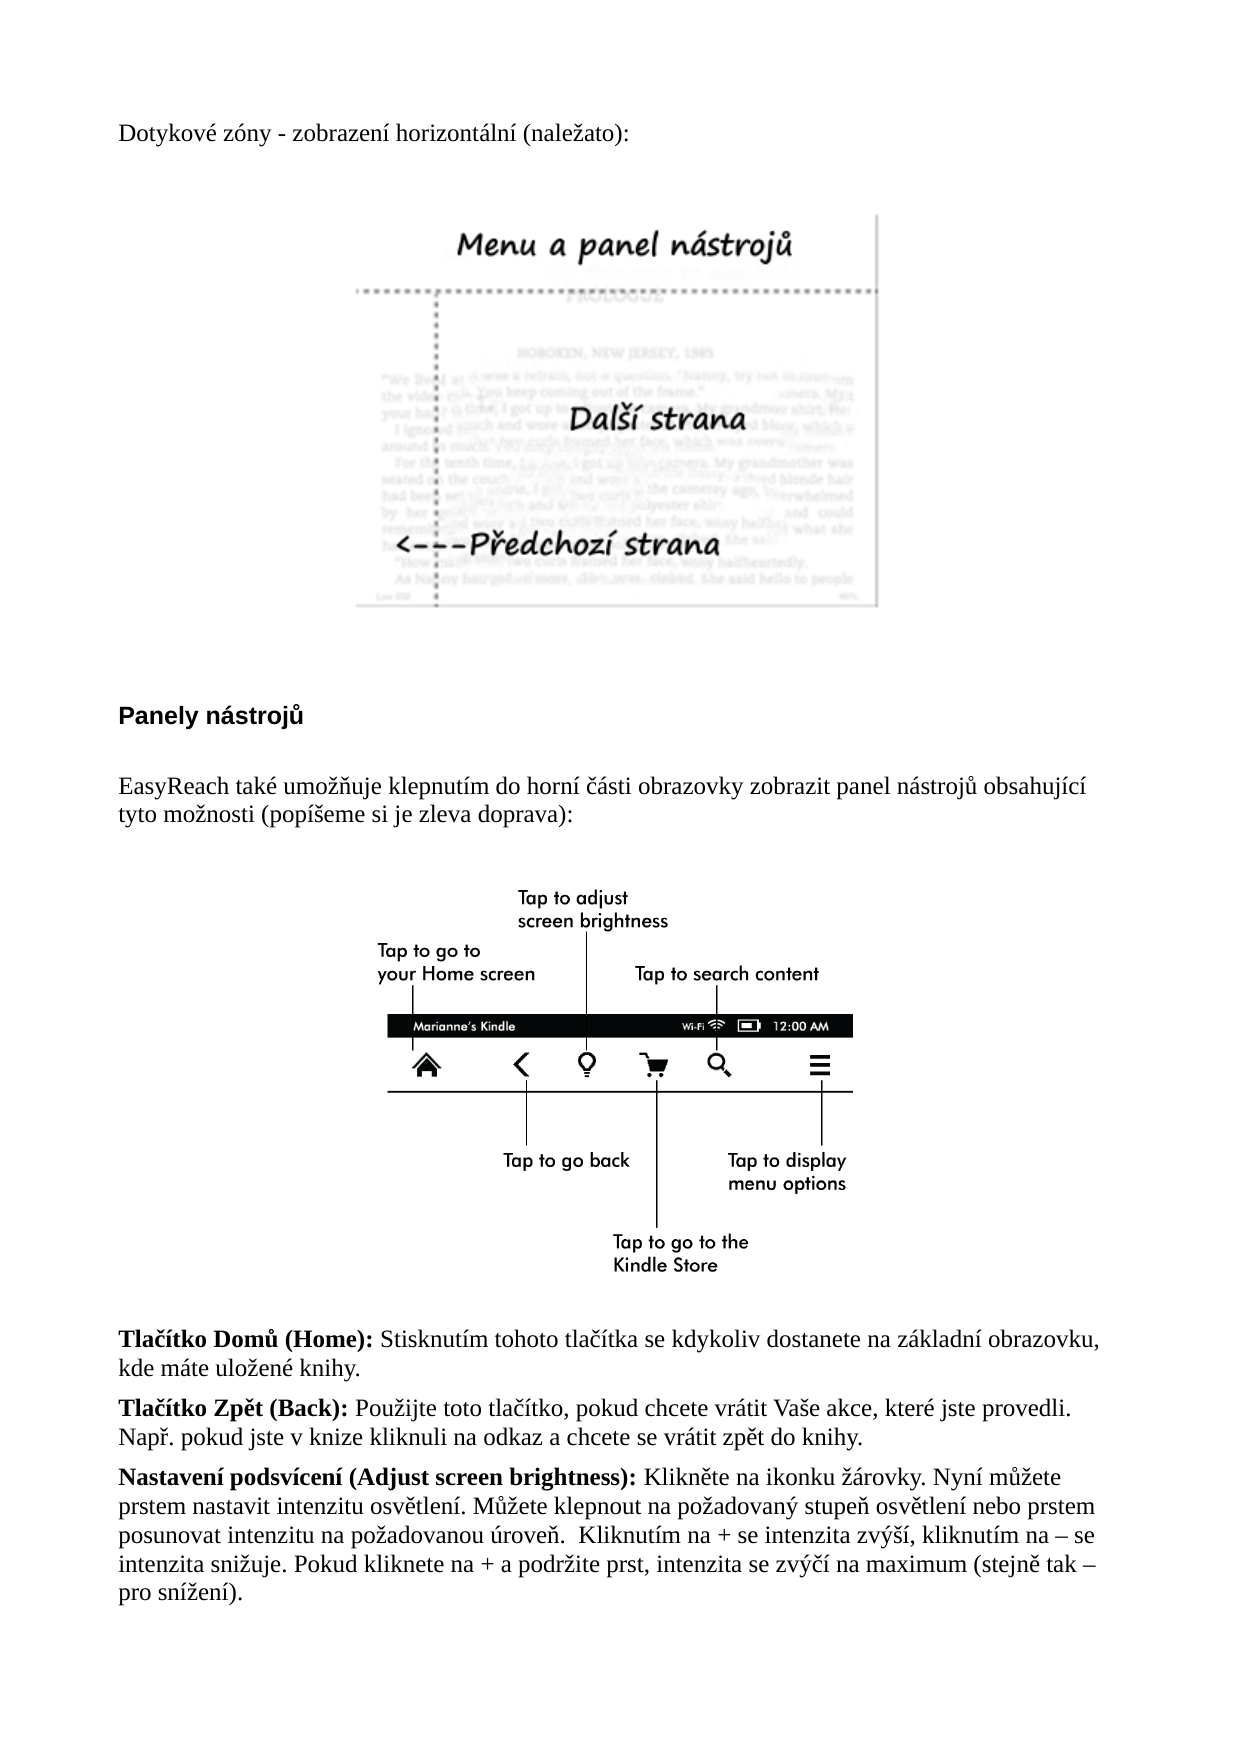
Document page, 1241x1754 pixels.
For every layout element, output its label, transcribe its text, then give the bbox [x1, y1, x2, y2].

text Dotykové zóny - zobrazení horizontální (naležato): [118, 118, 1122, 147]
text Tlačítko Domů (Home): Stisknutím tohoto tlačítka se kdykoliv dostanete na základní obrazovku, kde máte uložené knihy. [118, 1324, 1122, 1381]
subtitle Panely nástrojů [118, 701, 1122, 729]
text Nastavení podsvícení (Adjust screen brightness): Klikněte na ikonku žárovky. Nyní můžete prstem nastavit intenzitu osvětlení. Můžete klepnout na požadovaný stupeň osvětlení nebo prstem posunovat intenzitu na požadovanou úroveň. Kliknutím na + se intenzita zvýší, kliknutím na – se intenzita snižuje. Pokud kliknete na + a podržite prst, intenzita se zvýčí na maximum (stejně tak – pro snížení). [118, 1462, 1122, 1606]
text Tlačítko Zpět (Back): Použijte toto tlačítko, pokud chcete vrátit Vaše akce, které jste provedli. Např. pokud jste v knize kliknuli na odkaz a chcete se vrátit zpět do knihy. [118, 1393, 1122, 1451]
picture [342, 201, 898, 623]
text EasyReach také umožňuje klepnutím do horní části obrazovky zobrazit panel nástrojů obsahující tyto možnosti (popíšeme si je zleva doprava): [118, 771, 1122, 828]
picture [368, 883, 872, 1276]
